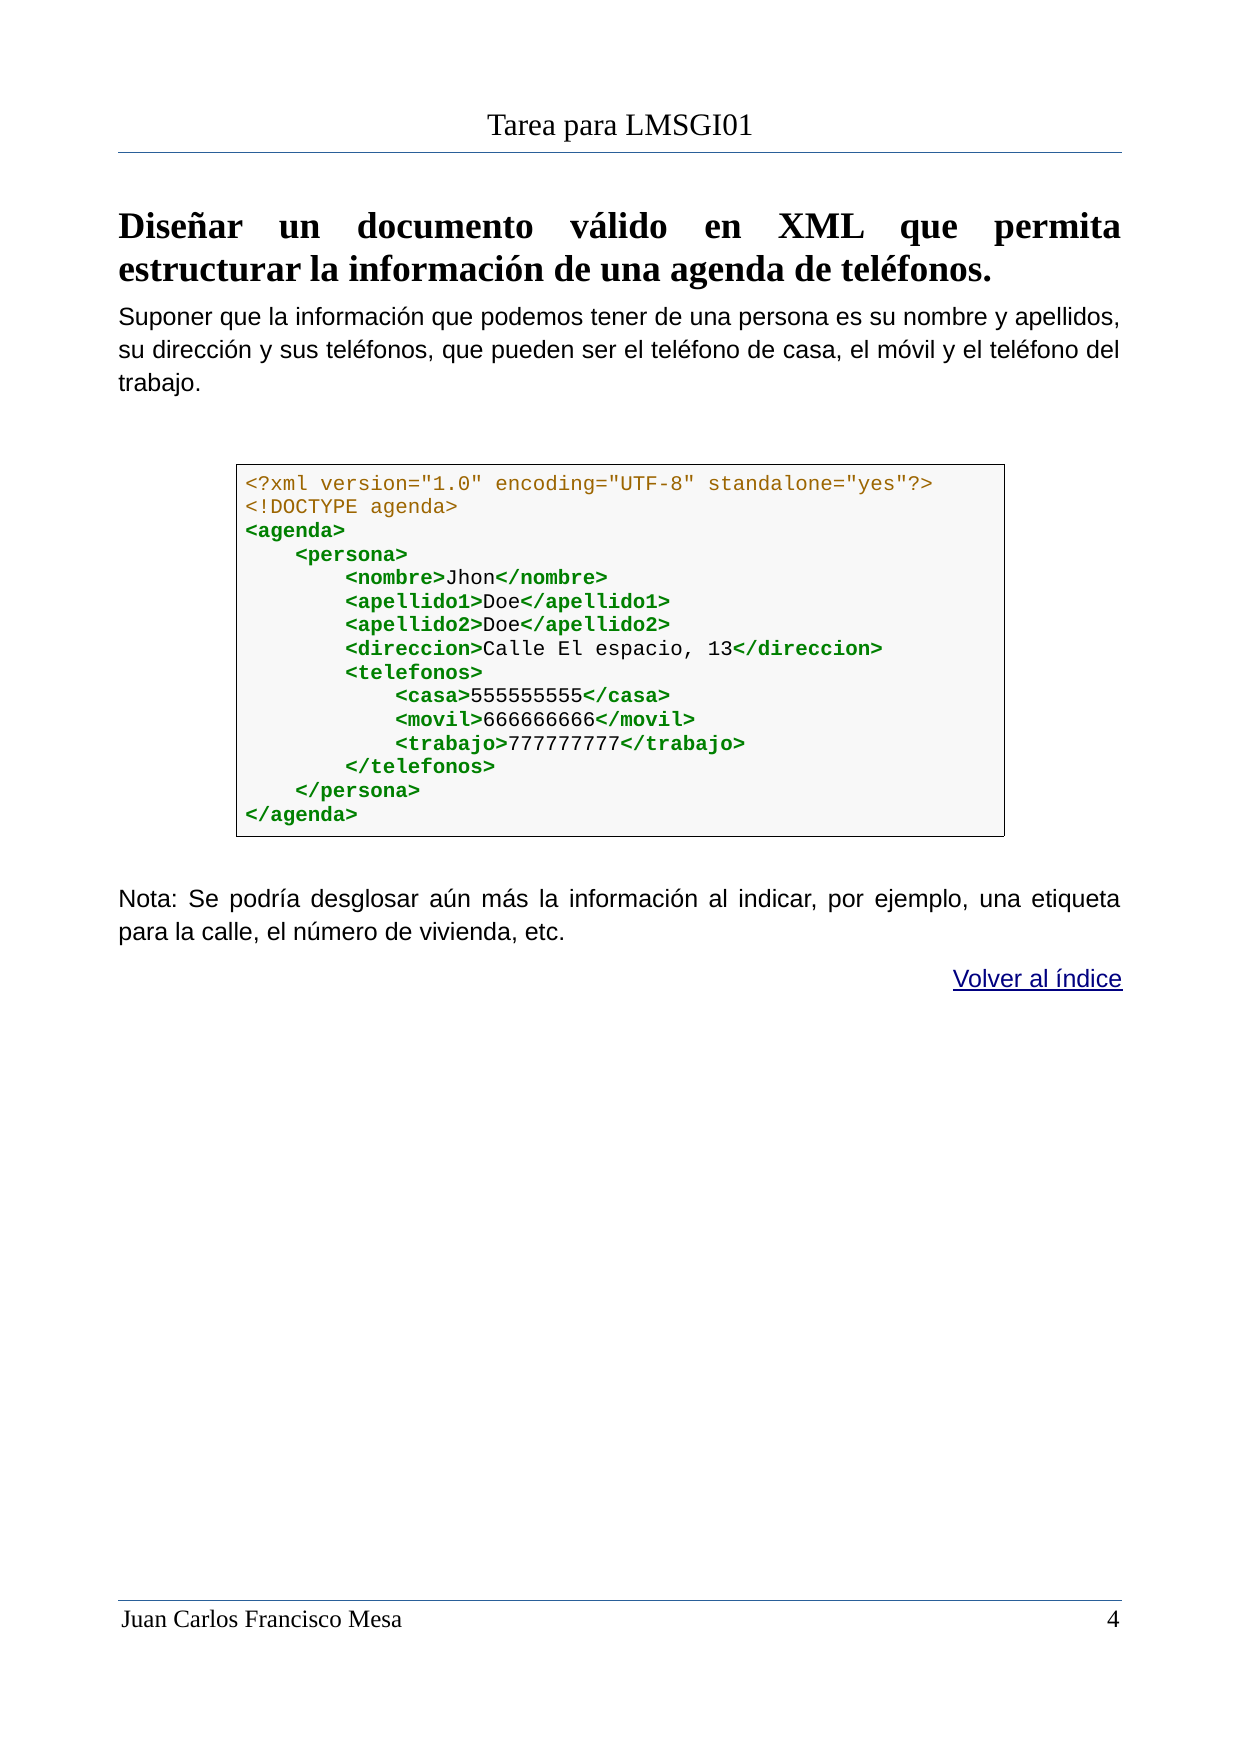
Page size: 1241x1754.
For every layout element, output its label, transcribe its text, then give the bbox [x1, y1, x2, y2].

text <nombre>Jhon</nombre> [237, 558, 1004, 582]
text <casa>555555555</casa> [237, 676, 1004, 700]
text <?xml version="1.0" encoding="UTF-8" standalone="yes"?> [237, 465, 1004, 487]
text </telefonos> [237, 747, 1004, 771]
text <telefonos> [237, 653, 1004, 676]
text <persona> [237, 534, 1004, 558]
text <!DOCTYPE agenda> [237, 487, 1004, 511]
text <direccion>Calle El espacio, 13</direccion> [237, 629, 1004, 653]
text Volver al índice [118, 964, 1122, 993]
text </agenda> [237, 795, 1004, 836]
text <movil>666666666</movil> [237, 700, 1004, 724]
subtitle Diseñar un documento válido en XML que permita estructurar la información de una agenda de teléfonos. [118, 204, 1122, 290]
text <agenda> [237, 511, 1004, 534]
text <apellido2>Doe</apellido2> [237, 606, 1004, 629]
text <trabajo>777777777</trabajo> [237, 724, 1004, 747]
text Suponer que la información que podemos tener de una persona es su nombre y apellidos, su dirección y sus teléfonos, que pueden ser el teléfono de casa, el móvil y el teléfono del trabajo. [118, 302, 1122, 397]
text Nota: Se podría desglosar aún más la información al indicar, por ejemplo, una etiqueta para la calle, el número de vivienda, etc. [118, 884, 1122, 946]
text </persona> [237, 771, 1004, 795]
text <apellido1>Doe</apellido1> [237, 582, 1004, 606]
